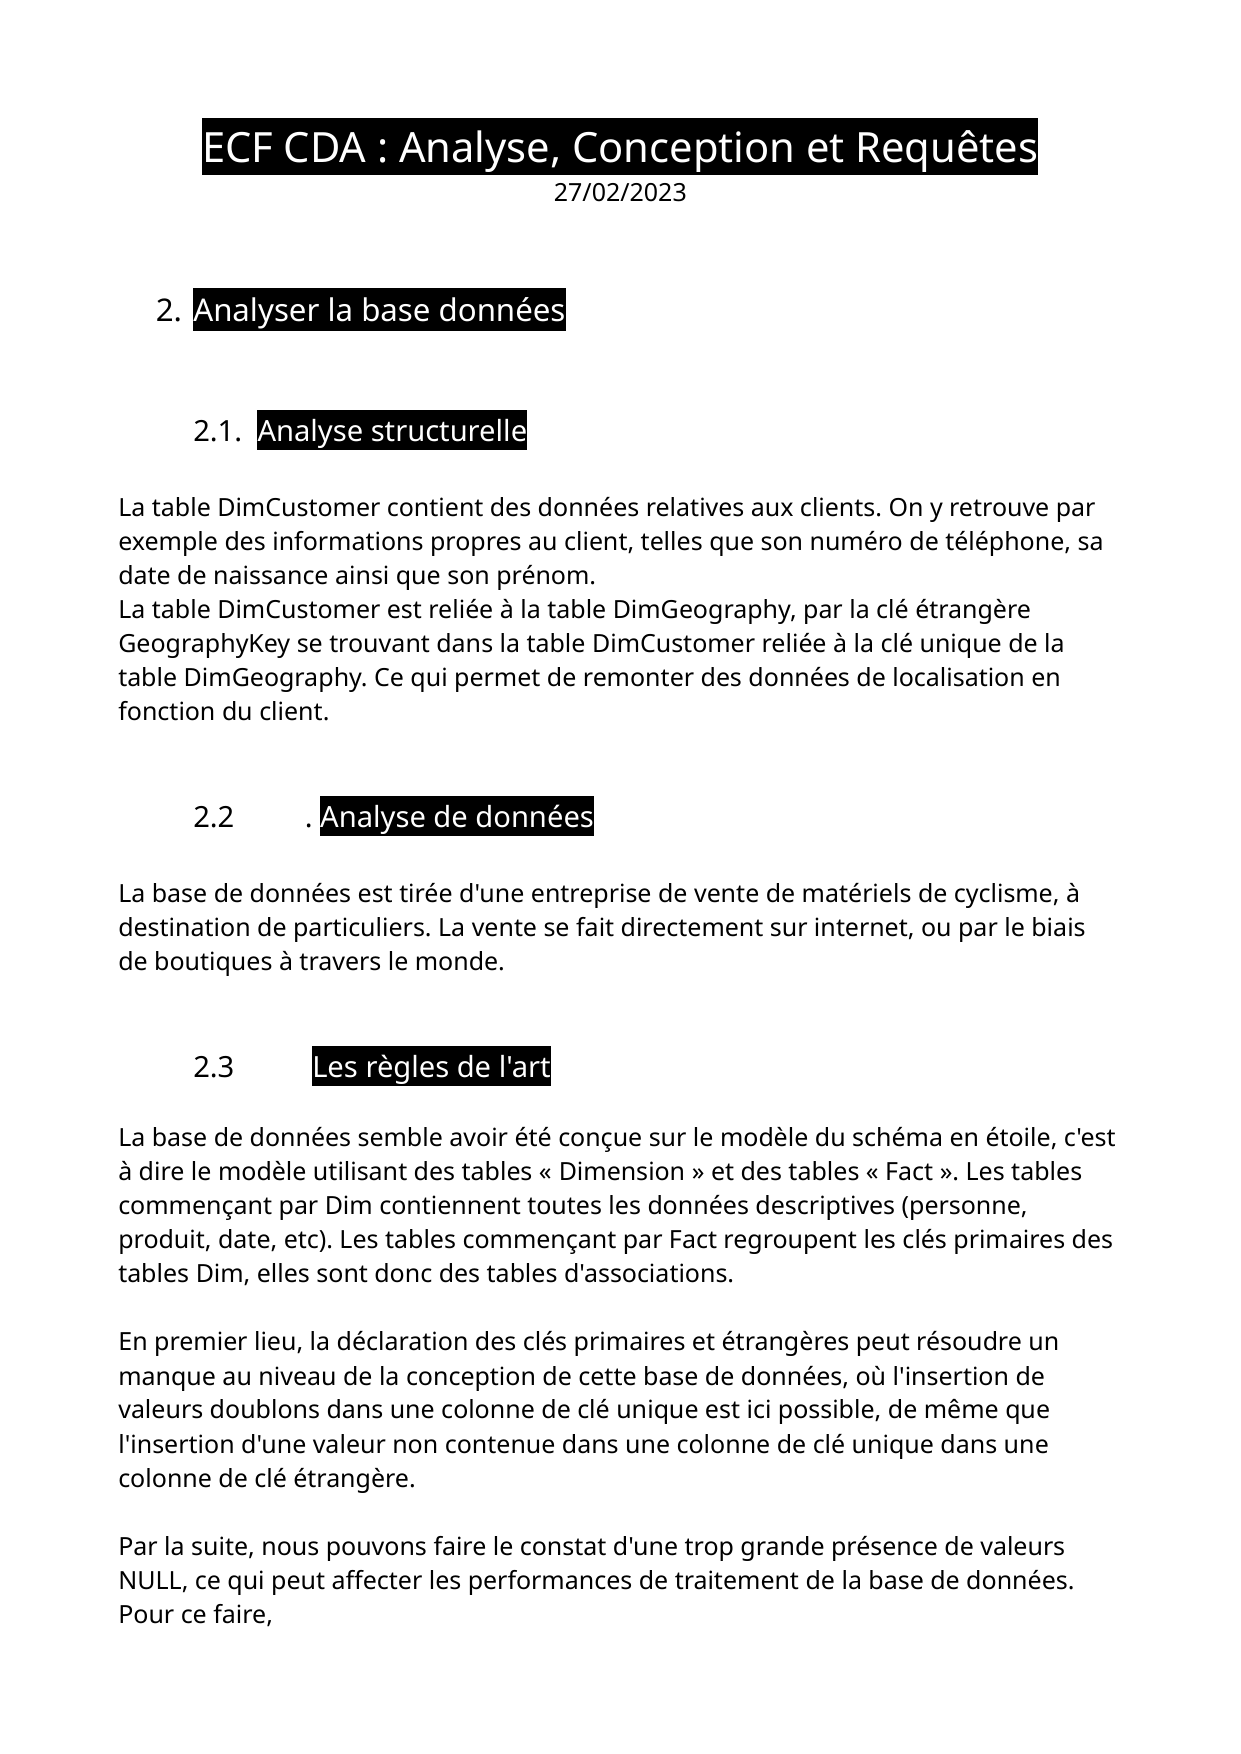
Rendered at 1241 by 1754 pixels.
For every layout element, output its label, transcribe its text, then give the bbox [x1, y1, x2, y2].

list 2.1. Analyse structurelle [156, 410, 1122, 450]
text Par la suite, nous pouvons faire le constat d'une trop grande présence de valeurs NULL, ce qui peut affecter les performances de traitement de la base de données. Pour ce faire, [118, 1528, 1122, 1631]
list . Analyse de données [193, 796, 1122, 836]
text 27/02/2023 [118, 175, 1122, 209]
text La table DimCustomer est reliée à la table DimGeography, par la clé étrangère GeographyKey se trouvant dans la table DimCustomer reliée à la clé unique de la table DimGeography. Ce qui permet de remonter des données de localisation en fonction du client. [118, 592, 1122, 728]
list Les règles de l'art [193, 1046, 1122, 1086]
text ECF CDA : Analyse, Conception et Requêtes [118, 118, 1122, 175]
text La base de données est tirée d'une entreprise de vente de matériels de cyclisme, à destination de particuliers. La vente se fait directement sur internet, ou par le biais de boutiques à travers le monde. [118, 876, 1122, 978]
list Analyser la base données [156, 288, 1122, 331]
text La base de données semble avoir été conçue sur le modèle du schéma en étoile, c'est à dire le modèle utilisant des tables « Dimension » et des tables « Fact ». Les tables commençant par Dim contiennent toutes les données descriptives (personne, produit, date, etc). Les tables commençant par Fact regroupent les clés primaires des tables Dim, elles sont donc des tables d'associations. [118, 1120, 1122, 1290]
text La table DimCustomer contient des données relatives aux clients. On y retrouve par exemple des informations propres au client, telles que son numéro de téléphone, sa date de naissance ainsi que son prénom. [118, 490, 1122, 592]
text En premier lieu, la déclaration des clés primaires et étrangères peut résoudre un manque au niveau de la conception de cette base de données, où l'insertion de valeurs doublons dans une colonne de clé unique est ici possible, de même que l'insertion d'une valeur non contenue dans une colonne de clé unique dans une colonne de clé étrangère. [118, 1324, 1122, 1494]
